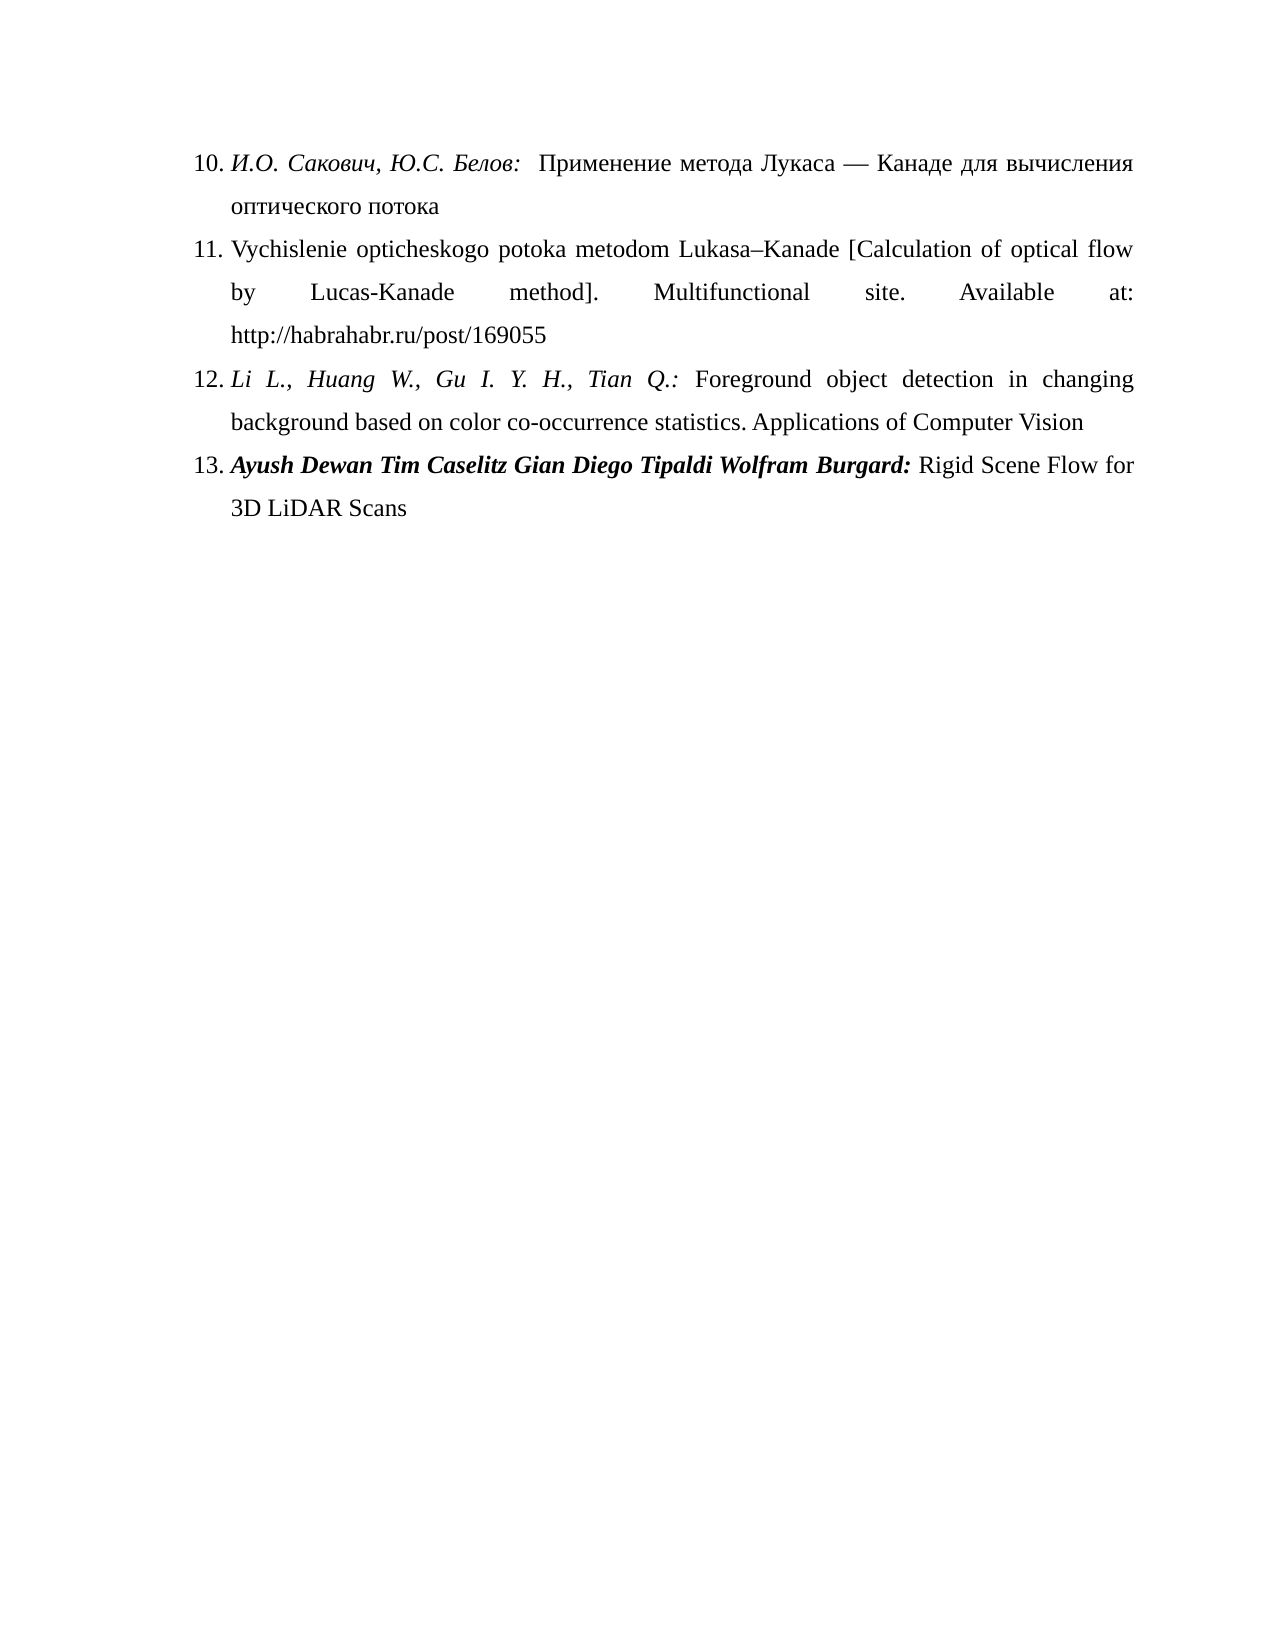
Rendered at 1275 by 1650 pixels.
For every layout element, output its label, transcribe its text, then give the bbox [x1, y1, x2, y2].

list Vychislenie opticheskogo potoka metodom Lukasa–Kanade [Calculation of optical flow by Lucas-Kanade method]. Multifunctional site. Available at: http://habrahabr.ru/post/169055 [156, 204, 1157, 334]
list Li L., Huang W., Gu I. Y. H., Tian Q.: Foreground object detection in changing background based on color co-occurrence statistics. Applications of Computer Vision [156, 334, 1157, 420]
list И.О. Сакович, Ю.С. Белов: Применение метода Лукаса — Канаде для вычисления оптического потока [156, 118, 1157, 204]
list Ayush Dewan Tim Caselitz Gian Diego Tipaldi Wolfram Burgard: Rigid Scene Flow for 3D LiDAR Scans [156, 420, 1157, 552]
